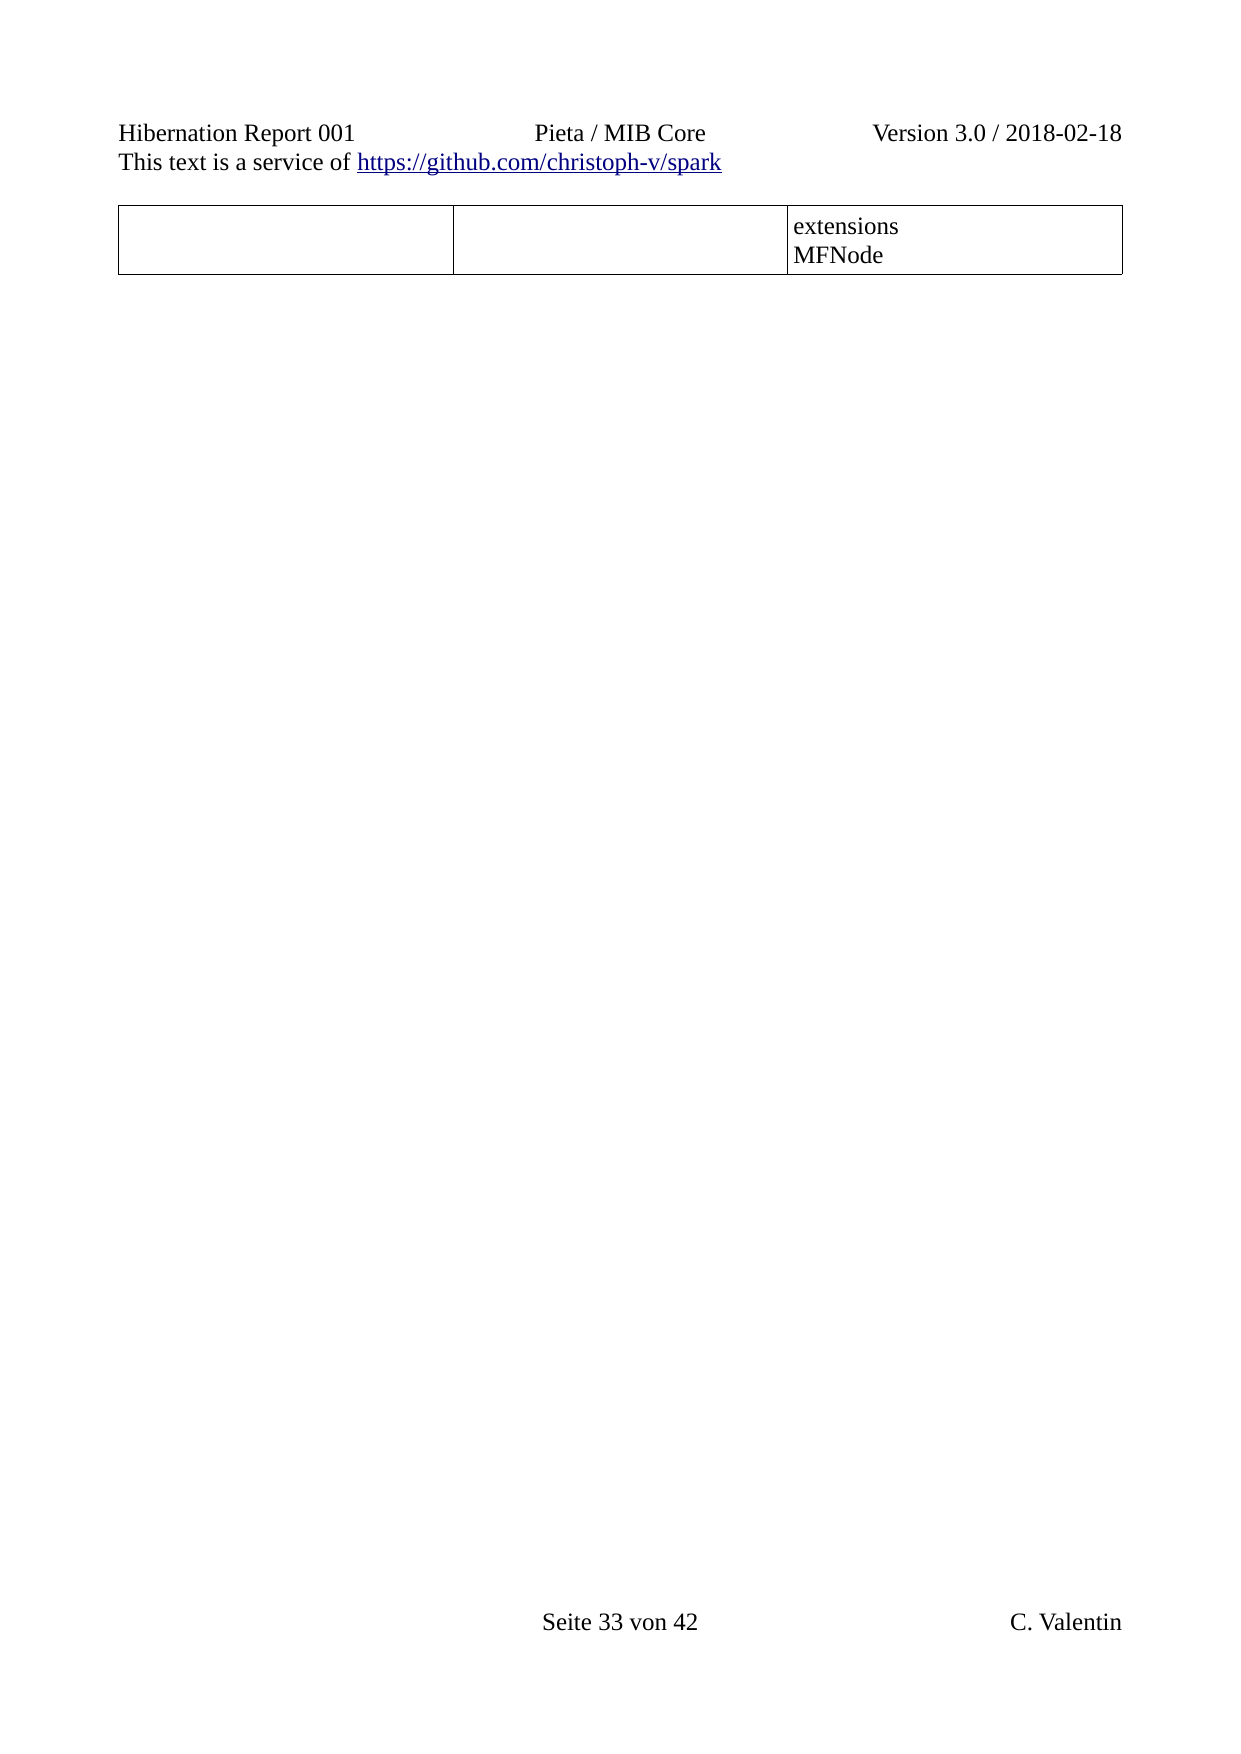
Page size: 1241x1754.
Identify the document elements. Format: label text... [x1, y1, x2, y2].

table_cell extensions MFNode [788, 206, 1122, 274]
table_cell [119, 206, 453, 274]
table_cell [454, 206, 787, 274]
